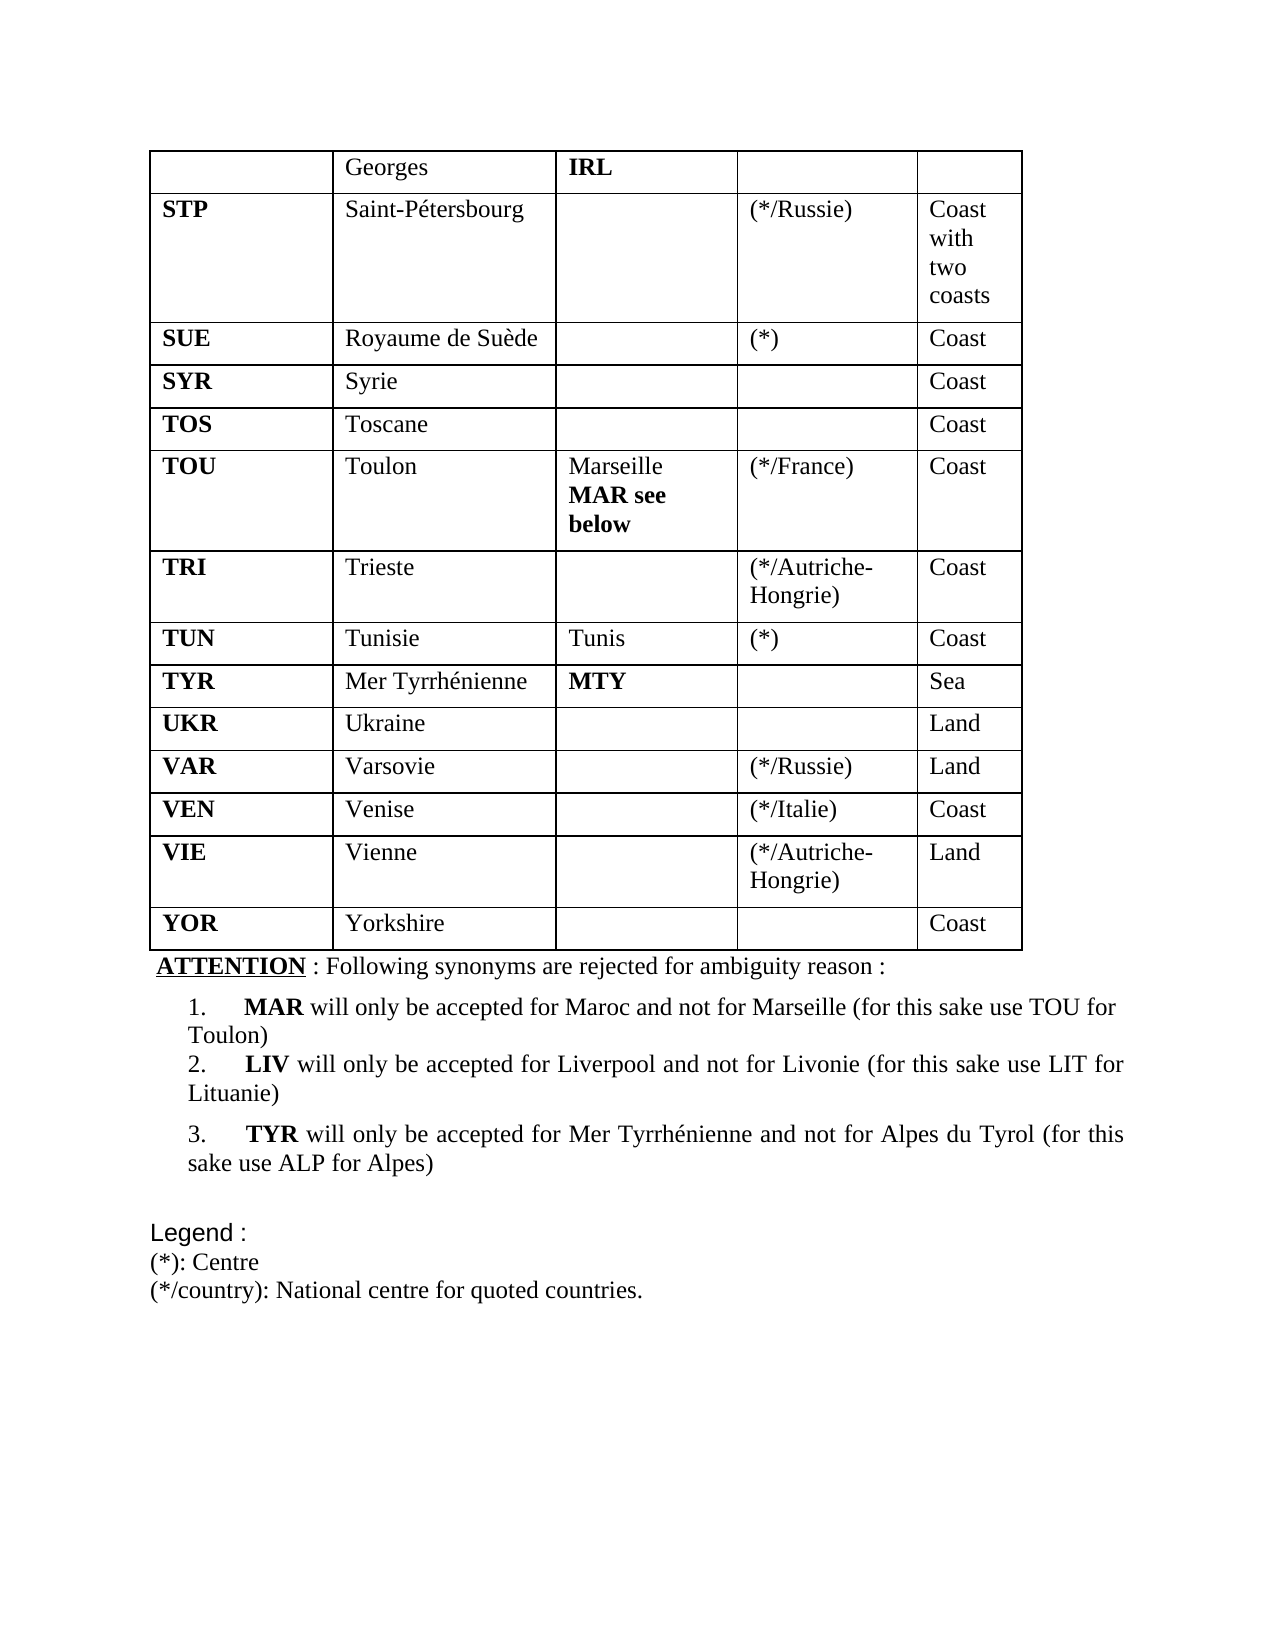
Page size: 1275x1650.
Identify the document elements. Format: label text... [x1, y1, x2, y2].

table_cell (*/Autriche-Hongrie) [738, 552, 917, 621]
table_cell TOS [151, 409, 332, 450]
table_cell Venise [334, 794, 555, 835]
table_cell [738, 908, 917, 949]
table_cell [557, 194, 737, 322]
table_cell Saint-Pétersbourg [334, 194, 555, 322]
table_cell UKR [151, 708, 332, 749]
table_cell [557, 708, 737, 749]
table_cell VEN [151, 794, 332, 835]
table_cell Syrie [334, 366, 555, 407]
table_cell (*/Russie) [738, 194, 917, 322]
table_cell Marseille MAR see below [557, 451, 737, 550]
table_cell Tunisie [334, 623, 555, 664]
table_cell (*/Italie) [738, 794, 917, 835]
table_cell [738, 666, 917, 707]
table_cell (*) [738, 323, 917, 364]
table_cell Sea [918, 666, 1021, 707]
text 3. TYR will only be accepted for Mer Tyrrhénienne and not for Alpes du Tyrol (for this sake use ALP for Alpes) [188, 1119, 1125, 1177]
table_cell TUN [151, 623, 332, 664]
table_cell Toscane [334, 409, 555, 450]
table_cell TYR [151, 666, 332, 707]
table_cell Coast [918, 552, 1021, 621]
table_cell Royaume de Suède [334, 323, 555, 364]
text Legend : [150, 1218, 1125, 1247]
table_cell [738, 366, 917, 407]
table_cell Coast [918, 451, 1021, 550]
text (*): Centre [150, 1247, 1125, 1276]
table_cell Coast [918, 908, 1021, 949]
table_cell MTY [557, 666, 737, 707]
table_cell [557, 323, 737, 364]
table_cell [557, 409, 737, 450]
table_cell [738, 152, 917, 193]
table_cell (*/France) [738, 451, 917, 550]
table_cell (*/Autriche-Hongrie) [738, 837, 917, 906]
table_cell VAR [151, 751, 332, 792]
table_cell Coast with two coasts [918, 194, 1021, 322]
table_cell Mer Tyrrhénienne [334, 666, 555, 707]
table_cell Coast [918, 323, 1021, 364]
table_cell [557, 794, 737, 835]
table_cell Georges [334, 152, 555, 193]
table_cell YOR [151, 908, 332, 949]
table_cell Land [918, 837, 1021, 906]
table_cell TRI [151, 552, 332, 621]
table_cell Trieste [334, 552, 555, 621]
table_cell Varsovie [334, 751, 555, 792]
table_cell [151, 152, 332, 193]
table_cell [738, 409, 917, 450]
table_cell [918, 152, 1021, 193]
table_cell Tunis [557, 623, 737, 664]
table_cell Ukraine [334, 708, 555, 749]
table_cell Coast [918, 366, 1021, 407]
text 1. MAR will only be accepted for Maroc and not for Marseille (for this sake use TOU for Toulon) [188, 992, 1125, 1049]
table_cell [557, 552, 737, 621]
text ATTENTION : Following synonyms are rejected for ambiguity reason : [150, 951, 1125, 979]
table_cell Yorkshire [334, 908, 555, 949]
table_cell Vienne [334, 837, 555, 906]
table_cell [557, 837, 737, 906]
table_cell (*) [738, 623, 917, 664]
table_cell SYR [151, 366, 332, 407]
table_cell Land [918, 708, 1021, 749]
text (*/country): National centre for quoted countries. [150, 1276, 1125, 1304]
table_cell IRL [557, 152, 737, 193]
table_cell [557, 751, 737, 792]
table_cell [557, 908, 737, 949]
table_cell Coast [918, 794, 1021, 835]
table_cell (*/Russie) [738, 751, 917, 792]
table_cell Coast [918, 409, 1021, 450]
table_cell STP [151, 194, 332, 322]
table_cell VIE [151, 837, 332, 906]
table_cell Land [918, 751, 1021, 792]
table_cell TOU [151, 451, 332, 550]
table_cell Toulon [334, 451, 555, 550]
table_cell [738, 708, 917, 749]
text 2. LIV will only be accepted for Liverpool and not for Livonie (for this sake use LIT for Lituanie) [188, 1049, 1125, 1107]
table_cell SUE [151, 323, 332, 364]
table_cell Coast [918, 623, 1021, 664]
table_cell [557, 366, 737, 407]
